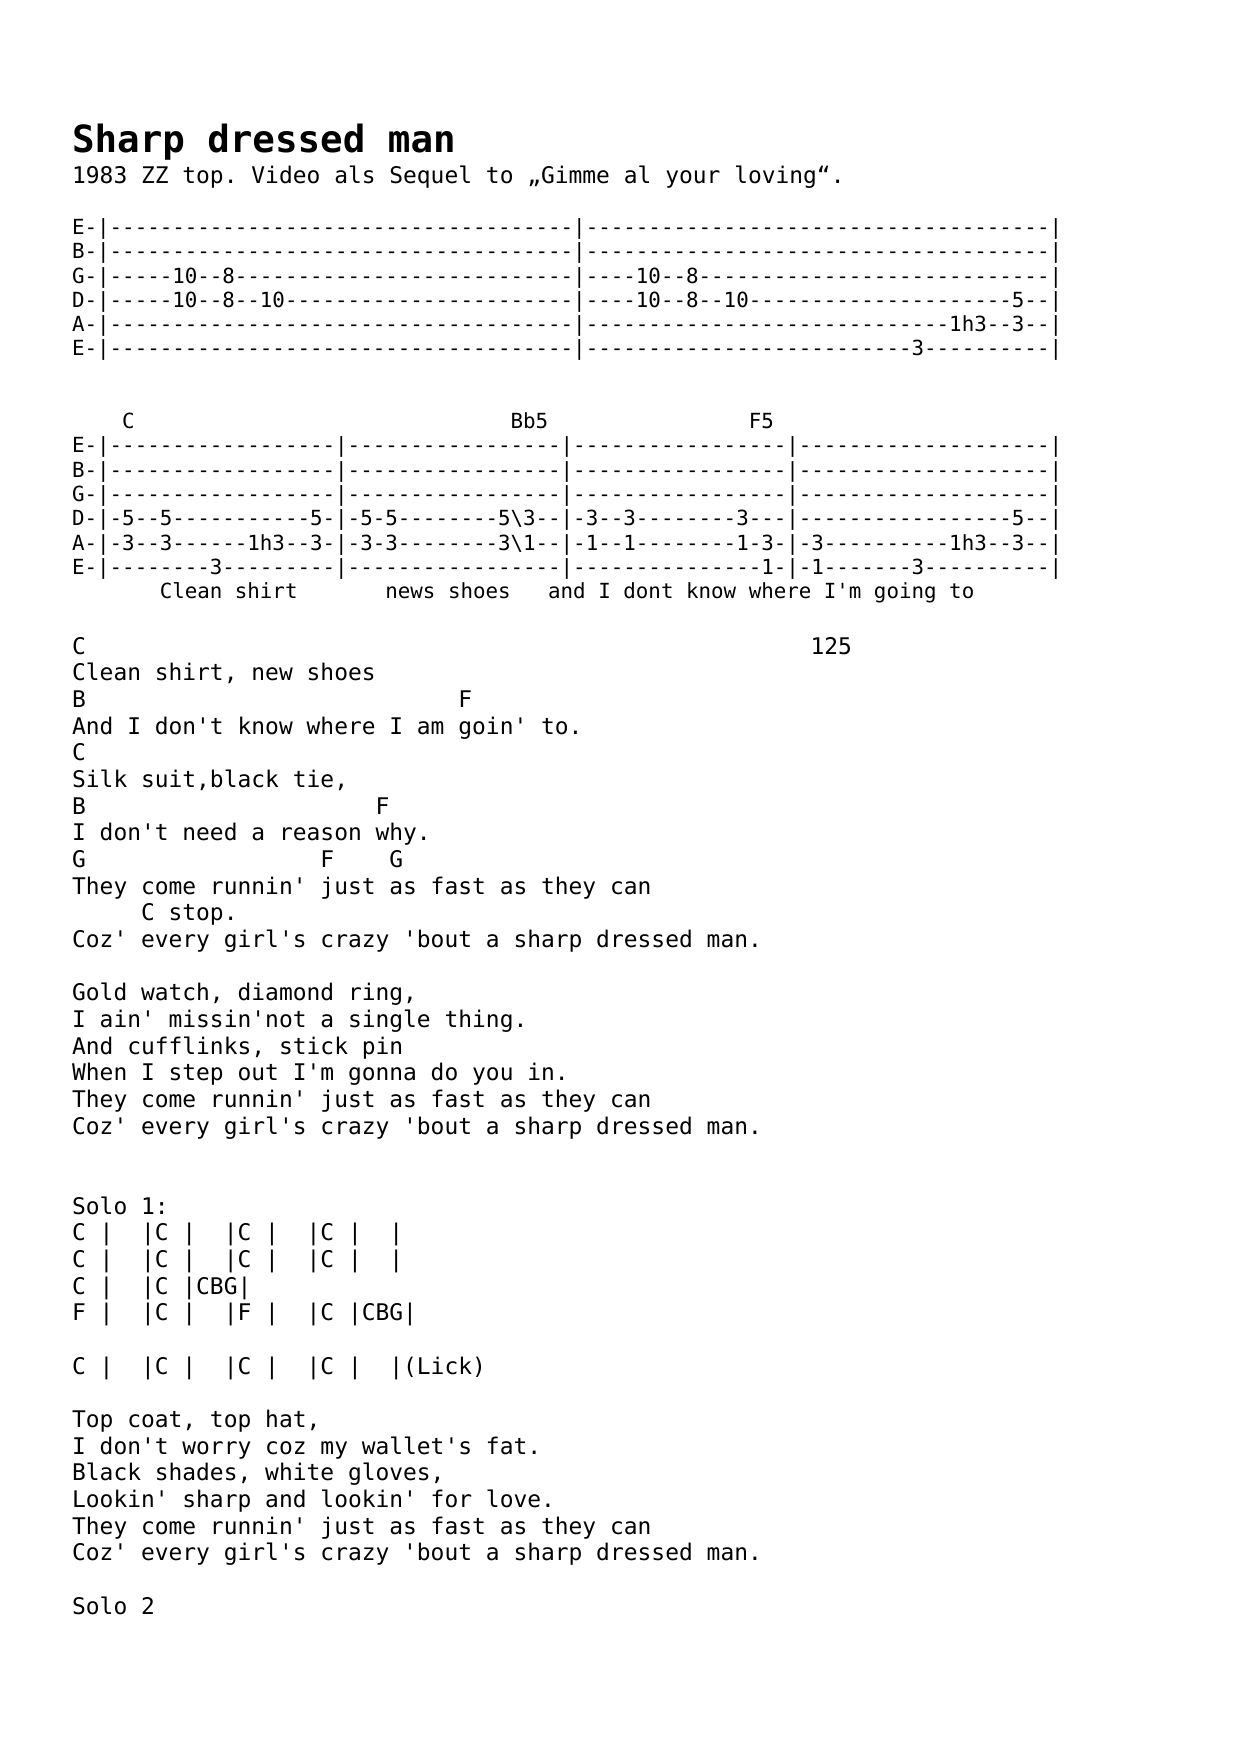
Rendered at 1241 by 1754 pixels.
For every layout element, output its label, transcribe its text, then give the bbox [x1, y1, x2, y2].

text 1983 ZZ top. Video als Sequel to „Gimme al your loving“. [72, 162, 1181, 188]
text E-|-------------------------------------|--------------------------3----------| [72, 336, 1181, 361]
text B-|-------------------------------------|-------------------------------------| [72, 239, 1181, 264]
text D-|-----10--8--10-----------------------|----10--8--10---------------------5--| [72, 288, 1181, 312]
text And I don't know where I am goin' to. C [72, 713, 1181, 766]
text C | |C | |C | |C | | [72, 1246, 1181, 1273]
text E-|------------------|-----------------|-----------------|--------------------| [72, 433, 1181, 458]
text Coz' every girl's crazy 'bout a sharp dressed man. Gold watch, diamond ring, I ain' missin'not a single thing. And cufflinks, stick pin When I step out I'm gonna do you in. They come runnin' just as fast as they can Coz' every girl's crazy 'bout a sharp dressed man. [72, 926, 1181, 1166]
text Sharp dressed man [72, 118, 1181, 162]
text Solo 2 [72, 1593, 1181, 1619]
text They come runnin' just as fast as they can C stop. [72, 873, 1181, 926]
text E-|--------3---------|-----------------|---------------1-|-1-------3----------| [72, 555, 1181, 579]
text Clean shirt news shoes and I dont know where I'm going to [72, 579, 1181, 603]
text C | |C | |C | |C | | [72, 1219, 1181, 1246]
text Silk suit,black tie, B F [72, 766, 1181, 819]
text I don't need a reason why. G F G [72, 819, 1181, 873]
text B-|------------------|-----------------|-----------------|--------------------| [72, 458, 1181, 482]
text C 125 [72, 633, 1181, 659]
text Solo 1: [72, 1193, 1181, 1219]
text A-|-------------------------------------|-----------------------------1h3--3--| [72, 312, 1181, 336]
text F | |C | |F | |C |CBG| [72, 1299, 1181, 1326]
text C | |C |CBG| [72, 1273, 1181, 1299]
text D-|-5--5-----------5-|-5-5--------5\3--|-3--3--------3---|-----------------5--| [72, 506, 1181, 531]
text Top coat, top hat, I don't worry coz my wallet's fat. Black shades, white gloves, Lookin' sharp and lookin' for love. They come runnin' just as fast as they can Coz' every girl's crazy 'bout a sharp dressed man. [72, 1379, 1181, 1566]
text E-|-------------------------------------|-------------------------------------| [72, 215, 1181, 239]
text C | |C | |C | |C | |(Lick) [72, 1353, 1181, 1379]
text A-|-3--3------1h3--3-|-3-3--------3\1--|-1--1--------1-3-|-3----------1h3--3--| [72, 531, 1181, 555]
text G-|------------------|-----------------|-----------------|--------------------| [72, 482, 1181, 506]
text C Bb5 F5 [72, 409, 1181, 433]
text Clean shirt, new shoes B F [72, 659, 1181, 713]
text G-|-----10--8---------------------------|----10--8----------------------------| [72, 264, 1181, 288]
